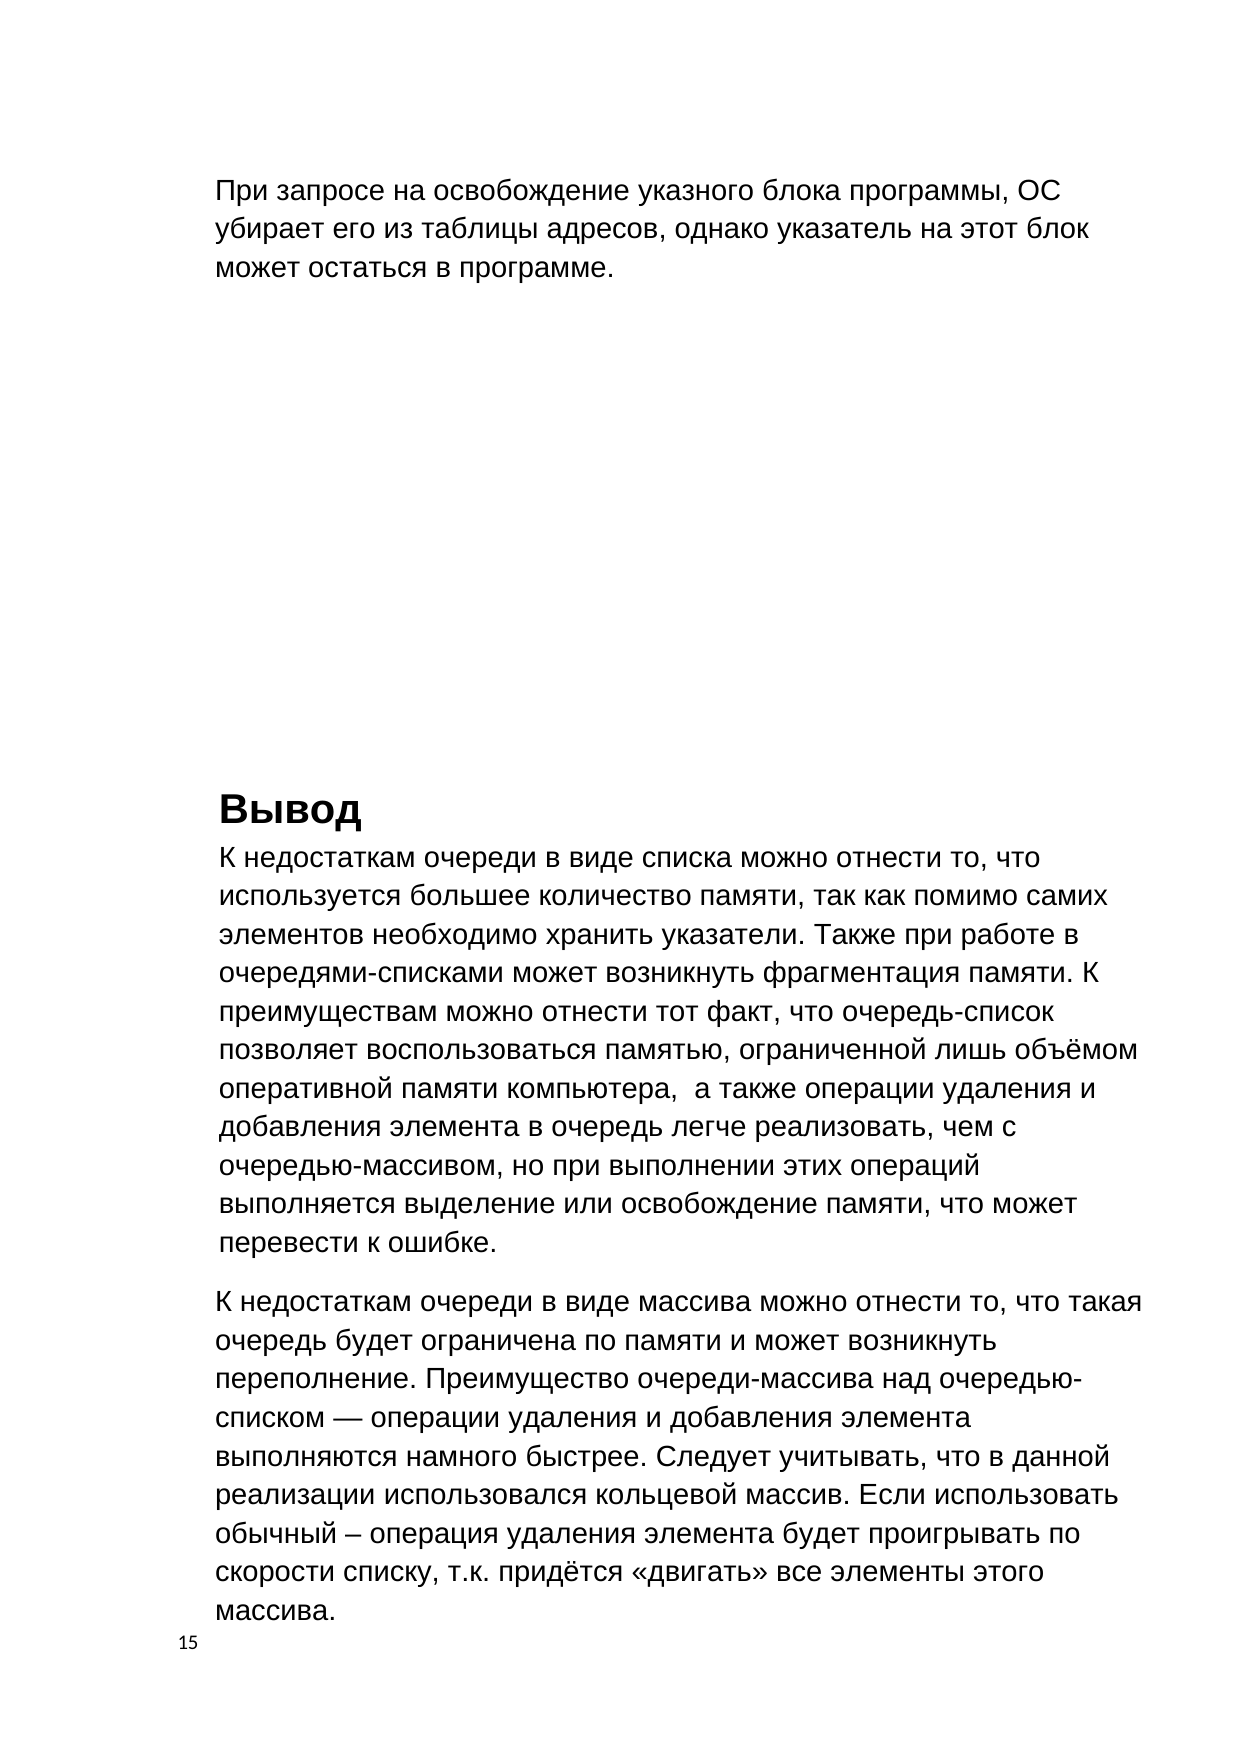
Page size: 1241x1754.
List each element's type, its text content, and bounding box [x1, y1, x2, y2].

list При запросе на освобождение указного блока программы, ОС убирает его из таблицы адресов, однако указатель на этот блок может остаться в программе. [215, 173, 1152, 284]
list Вывод [218, 784, 1152, 832]
text К недостаткам очереди в виде списка можно отнести то, что используется большее количество памяти, так как помимо самих элементов необходимо хранить указатели. Также при работе в очередями-списками может возникнуть фрагментация памяти. К преимуществам можно отнести тот факт, что очередь-список позволяет воспользоваться памятью, ограниченной лишь объёмом оперативной памяти компьютера, а также операции удаления и добавления элемента в очередь легче реализовать, чем с очередью-массивом, но при выполнении этих операций выполняется выделение или освобождение памяти, что может перевести к ошибке. [218, 840, 1152, 1259]
text К недостаткам очереди в виде массива можно отнести то, что такая очередь будет ограничена по памяти и может возникнуть переполнение. Преимущество очереди-массива над очередью-списком — операции удаления и добавления элемента выполняются намного быстрее. Следует учитывать, что в данной реализации использовался кольцевой массив. Если использовать обычный – операция удаления элемента будет проигрывать по скорости списку, т.к. придётся «двигать» все элементы этого массива. [215, 1284, 1152, 1626]
